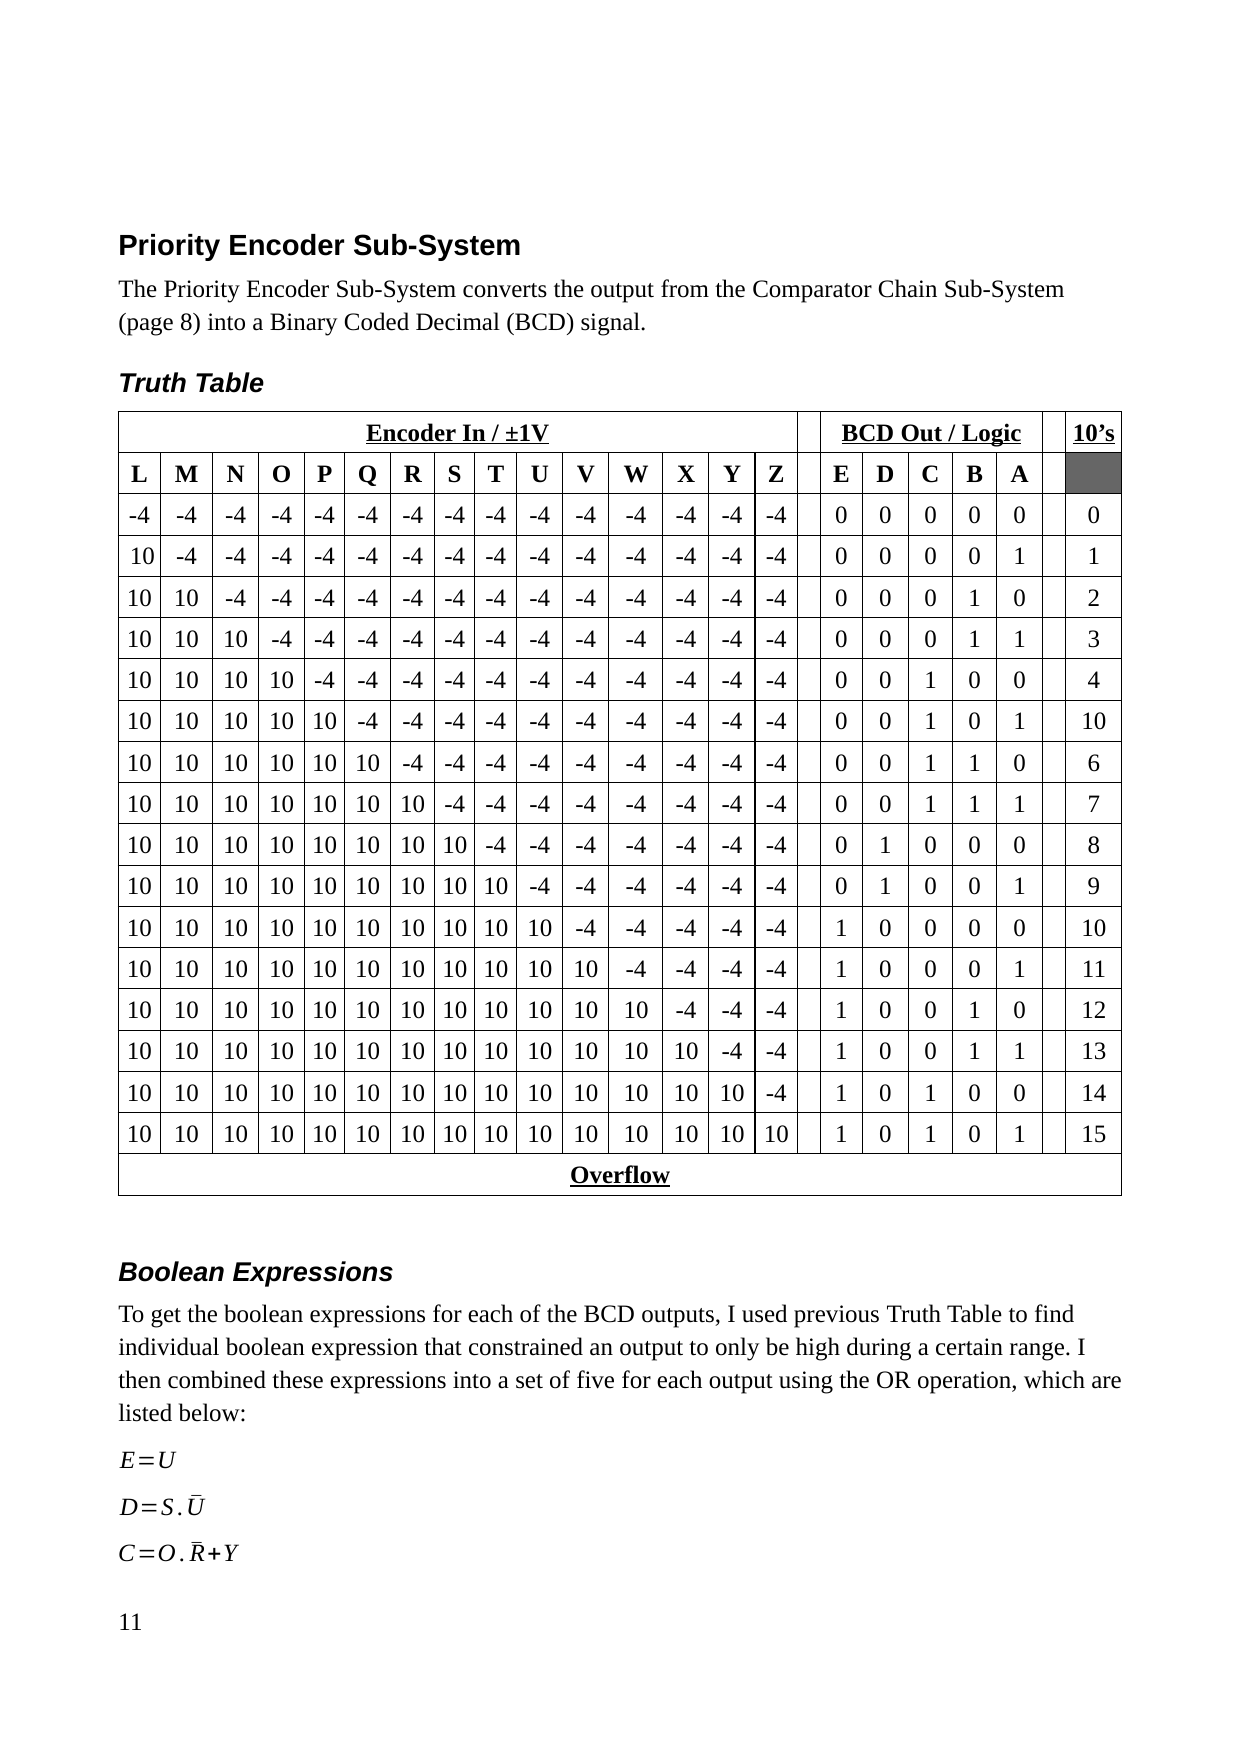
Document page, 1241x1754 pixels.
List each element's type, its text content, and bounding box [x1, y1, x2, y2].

table_cell [798, 536, 820, 576]
table_cell 0 [953, 1072, 996, 1112]
table_cell -4 [517, 494, 562, 534]
table_cell 10 [391, 824, 434, 864]
table_cell 0 [863, 783, 908, 823]
table_cell 10 [305, 907, 344, 947]
table_cell -4 [663, 742, 708, 782]
table_cell 1 [1066, 536, 1121, 576]
table_cell 10 [259, 824, 304, 864]
table_cell -4 [517, 659, 562, 699]
table_cell 10 [259, 1113, 304, 1153]
table_cell -4 [259, 536, 304, 576]
table_cell B [953, 453, 996, 493]
table_cell -4 [391, 577, 434, 617]
table_cell 2 [1066, 577, 1121, 617]
table_cell 0 [821, 659, 862, 699]
table_cell 10 [475, 948, 516, 988]
table_cell 0 [909, 1031, 952, 1071]
table_cell -4 [391, 494, 434, 534]
table_cell 1 [997, 1031, 1042, 1071]
table_cell 10 [435, 907, 474, 947]
table_cell -4 [161, 536, 212, 576]
table_cell 10 [119, 948, 160, 988]
table_header BCD Out / Logic [821, 412, 1042, 452]
table_cell -4 [563, 907, 608, 947]
table_cell -4 [435, 742, 474, 782]
table_cell 10 [259, 1072, 304, 1112]
table_cell -4 [709, 907, 754, 947]
table_cell 10 [213, 659, 258, 699]
table_cell -4 [756, 824, 797, 864]
table_cell N [213, 453, 258, 493]
table_cell -4 [391, 536, 434, 576]
table_cell 0 [863, 494, 908, 534]
table_cell -4 [663, 866, 708, 906]
table_cell 0 [821, 618, 862, 658]
table_cell [798, 866, 820, 906]
table_cell 0 [821, 577, 862, 617]
table_cell -4 [609, 783, 662, 823]
table_cell 10 [756, 1113, 797, 1153]
table_cell 0 [909, 577, 952, 617]
table_cell -4 [756, 866, 797, 906]
table_cell 0 [997, 1072, 1042, 1112]
table_cell -4 [609, 742, 662, 782]
table_cell -4 [709, 577, 754, 617]
table_cell 10 [391, 783, 434, 823]
table_cell 1 [909, 1072, 952, 1112]
table_cell 1 [821, 907, 862, 947]
table_cell -4 [563, 866, 608, 906]
table_cell -4 [475, 494, 516, 534]
table_cell -4 [345, 701, 390, 741]
table_cell 10 [161, 577, 212, 617]
table_cell [798, 1113, 820, 1153]
table_cell -4 [756, 618, 797, 658]
table_cell 10 [119, 577, 160, 617]
table_cell T [475, 453, 516, 493]
subtitle Truth Table [118, 367, 1122, 398]
table_cell 10 [161, 907, 212, 947]
table_header [1043, 412, 1065, 452]
table_cell 10 [563, 948, 608, 988]
table_cell 10 [609, 1113, 662, 1153]
table_cell -4 [709, 659, 754, 699]
table_cell 0 [997, 577, 1042, 617]
table_cell -4 [475, 701, 516, 741]
table_cell -4 [663, 701, 708, 741]
table_cell 1 [997, 783, 1042, 823]
table_cell 10 [119, 907, 160, 947]
table_cell -4 [119, 494, 160, 534]
table_cell [1043, 1113, 1065, 1153]
table_cell -4 [756, 742, 797, 782]
table_cell 10 [1066, 701, 1121, 741]
table_cell [798, 494, 820, 534]
table_cell 10 [213, 783, 258, 823]
table_cell 10 [213, 701, 258, 741]
table_cell 0 [953, 536, 996, 576]
table_cell [798, 453, 820, 493]
table_cell 10 [663, 1031, 708, 1071]
table_cell 10 [161, 1113, 212, 1153]
table_cell 10 [663, 1113, 708, 1153]
table_cell -4 [435, 618, 474, 658]
table_cell [1043, 948, 1065, 988]
table_cell 10 [259, 907, 304, 947]
table_cell 1 [997, 536, 1042, 576]
table_cell 10 [345, 1072, 390, 1112]
table_cell 10 [517, 1113, 562, 1153]
table_cell -4 [663, 824, 708, 864]
table_cell 10 [161, 948, 212, 988]
table_cell 10 [119, 742, 160, 782]
table_cell -4 [609, 659, 662, 699]
table_cell -4 [435, 577, 474, 617]
table_cell [1043, 824, 1065, 864]
table_cell -4 [563, 742, 608, 782]
table_cell 0 [863, 1113, 908, 1153]
table_cell C [909, 453, 952, 493]
table_cell 10 [345, 907, 390, 947]
table_cell -4 [609, 536, 662, 576]
table_cell 10 [1066, 907, 1121, 947]
table_cell -4 [663, 536, 708, 576]
table_cell -4 [756, 989, 797, 1029]
table_cell 10 [259, 701, 304, 741]
table_cell 10 [709, 1113, 754, 1153]
table_cell -4 [435, 701, 474, 741]
table_cell 10 [305, 1031, 344, 1071]
table_cell 11 [1066, 948, 1121, 988]
table_cell -4 [756, 948, 797, 988]
table_cell 4 [1066, 659, 1121, 699]
table_cell -4 [391, 659, 434, 699]
table_cell 0 [997, 989, 1042, 1029]
table_cell 10 [119, 618, 160, 658]
table_cell X [663, 453, 708, 493]
table_cell 10 [259, 783, 304, 823]
table_cell -4 [563, 536, 608, 576]
table_cell -4 [161, 494, 212, 534]
table_cell -4 [517, 618, 562, 658]
table_cell P [305, 453, 344, 493]
table_cell -4 [563, 659, 608, 699]
table_cell 10 [305, 1113, 344, 1153]
table_cell 0 [863, 948, 908, 988]
table_cell [1043, 742, 1065, 782]
table_cell 10 [391, 1072, 434, 1112]
table_cell 0 [909, 494, 952, 534]
table_cell Y [709, 453, 754, 493]
table_cell -4 [435, 494, 474, 534]
table_cell -4 [709, 742, 754, 782]
table_cell 10 [213, 1113, 258, 1153]
table_cell 10 [161, 1031, 212, 1071]
table_cell -4 [435, 536, 474, 576]
table_cell -4 [563, 618, 608, 658]
table_cell 10 [259, 1031, 304, 1071]
table_cell 1 [909, 701, 952, 741]
table_cell -4 [756, 659, 797, 699]
table_header Encoder In / ±1V [119, 412, 797, 452]
table_cell -4 [609, 494, 662, 534]
table_cell 13 [1066, 1031, 1121, 1071]
table_cell 10 [435, 824, 474, 864]
table_cell 0 [863, 618, 908, 658]
table_cell 10 [305, 866, 344, 906]
table_cell [1043, 1072, 1065, 1112]
table_cell 1 [909, 1113, 952, 1153]
table_cell [798, 783, 820, 823]
table_cell -4 [345, 618, 390, 658]
table_cell -4 [663, 948, 708, 988]
table_cell [798, 824, 820, 864]
table_cell 0 [863, 989, 908, 1029]
table_cell -4 [213, 494, 258, 534]
table_cell 10 [161, 989, 212, 1029]
table_cell 10 [563, 1072, 608, 1112]
table_cell 7 [1066, 783, 1121, 823]
table_cell -4 [259, 618, 304, 658]
table_cell 10 [213, 824, 258, 864]
table_cell 12 [1066, 989, 1121, 1029]
text To get the boolean expressions for each of the BCD outputs, I used previous Truth Table to find individual boolean expression that constrained an output to only be high during a certain range. I then combined these expressions into a set of five for each output using the OR operation, which are listed below: [118, 1299, 1122, 1427]
table_cell 10 [305, 783, 344, 823]
table_cell 3 [1066, 618, 1121, 658]
table_cell 10 [161, 659, 212, 699]
subtitle Boolean Expressions [118, 1256, 1122, 1287]
table_cell 10 [259, 866, 304, 906]
table_cell [798, 989, 820, 1029]
table_cell 10 [213, 989, 258, 1029]
table_cell 0 [953, 866, 996, 906]
table_cell -4 [609, 824, 662, 864]
table_cell 10 [517, 989, 562, 1029]
table_cell 10 [213, 742, 258, 782]
table_cell [1043, 577, 1065, 617]
table_cell -4 [756, 907, 797, 947]
table_cell -4 [475, 824, 516, 864]
table_cell [798, 1031, 820, 1071]
table_cell 10 [259, 742, 304, 782]
table_cell 10 [563, 989, 608, 1029]
table_cell 10 [119, 659, 160, 699]
table_cell -4 [305, 577, 344, 617]
table_cell 10 [391, 866, 434, 906]
table_cell 10 [119, 824, 160, 864]
table_cell 10 [435, 1113, 474, 1153]
table_cell 10 [345, 783, 390, 823]
table_cell 1 [953, 618, 996, 658]
table_cell 0 [863, 577, 908, 617]
table_cell Z [756, 453, 797, 493]
table_cell [1043, 659, 1065, 699]
table_cell 0 [909, 907, 952, 947]
table_cell 10 [119, 701, 160, 741]
table_cell 0 [821, 783, 862, 823]
table_cell 10 [435, 1031, 474, 1071]
table_cell 0 [953, 659, 996, 699]
table_cell 10 [709, 1072, 754, 1112]
table_cell V [563, 453, 608, 493]
table_cell -4 [709, 618, 754, 658]
table_cell -4 [663, 618, 708, 658]
table_cell -4 [517, 701, 562, 741]
text The Priority Encoder Sub-System converts the output from the Comparator Chain Sub-System (page 8) into a Binary Coded Decimal (BCD) signal. [118, 274, 1122, 336]
table_cell -4 [475, 618, 516, 658]
table_cell -4 [345, 577, 390, 617]
table_cell 0 [821, 536, 862, 576]
table_cell -4 [213, 577, 258, 617]
table_cell 10 [475, 1072, 516, 1112]
table_cell 0 [953, 701, 996, 741]
table_cell 1 [909, 659, 952, 699]
table_cell -4 [305, 494, 344, 534]
table_cell 10 [119, 1113, 160, 1153]
table_cell -4 [475, 659, 516, 699]
table_cell -4 [563, 783, 608, 823]
table_cell -4 [756, 1031, 797, 1071]
table_cell -4 [259, 577, 304, 617]
table_cell 10 [161, 742, 212, 782]
table_cell -4 [435, 659, 474, 699]
table_cell 10 [435, 989, 474, 1029]
table_cell -4 [609, 577, 662, 617]
table_cell 10 [161, 866, 212, 906]
table_cell -4 [345, 494, 390, 534]
table_cell 10 [345, 742, 390, 782]
table_cell 1 [821, 948, 862, 988]
table_cell 0 [863, 536, 908, 576]
table_cell 10 [161, 824, 212, 864]
table_cell -4 [663, 783, 708, 823]
table_cell 10 [259, 948, 304, 988]
table_cell [1043, 536, 1065, 576]
table_cell R [391, 453, 434, 493]
table_cell -4 [756, 701, 797, 741]
table_cell 0 [909, 866, 952, 906]
table_cell 1 [909, 742, 952, 782]
table_cell Q [345, 453, 390, 493]
table_cell 10 [119, 1072, 160, 1112]
table_cell -4 [563, 701, 608, 741]
table_cell 0 [953, 824, 996, 864]
table_cell 10 [213, 948, 258, 988]
table_cell -4 [709, 701, 754, 741]
table_cell A [997, 453, 1042, 493]
table_cell 0 [821, 701, 862, 741]
table_cell 10 [517, 948, 562, 988]
table_cell 10 [663, 1072, 708, 1112]
table_cell 0 [997, 659, 1042, 699]
table_cell 6 [1066, 742, 1121, 782]
table_cell [798, 577, 820, 617]
table_cell -4 [756, 577, 797, 617]
table_cell [1043, 453, 1065, 493]
table_cell 0 [953, 948, 996, 988]
table_cell 14 [1066, 1072, 1121, 1112]
table_cell 10 [609, 1072, 662, 1112]
table_cell -4 [709, 824, 754, 864]
table_cell -4 [609, 907, 662, 947]
table_cell -4 [756, 1072, 797, 1112]
table_cell 1 [953, 742, 996, 782]
table_cell [798, 701, 820, 741]
table_cell [798, 948, 820, 988]
table_cell 0 [821, 742, 862, 782]
table_cell 10 [391, 907, 434, 947]
table_cell 10 [435, 1072, 474, 1112]
table_cell 1 [953, 989, 996, 1029]
table_cell 10 [161, 783, 212, 823]
table_cell -4 [663, 907, 708, 947]
table_cell 10 [609, 989, 662, 1029]
table_cell 10 [259, 659, 304, 699]
table_cell [1066, 453, 1121, 493]
table_cell M [161, 453, 212, 493]
table_cell 10 [475, 866, 516, 906]
table_cell 10 [435, 948, 474, 988]
table_cell 10 [391, 1031, 434, 1071]
table_cell -4 [435, 783, 474, 823]
table_cell -4 [517, 742, 562, 782]
table_cell 10 [259, 989, 304, 1029]
table_cell 1 [997, 948, 1042, 988]
table_cell -4 [709, 783, 754, 823]
table_cell -4 [563, 494, 608, 534]
table_cell 10 [475, 989, 516, 1029]
table_cell -4 [756, 494, 797, 534]
table_cell -4 [709, 948, 754, 988]
table_cell -4 [517, 866, 562, 906]
table_cell 10 [119, 866, 160, 906]
table_cell 0 [909, 618, 952, 658]
table_cell 9 [1066, 866, 1121, 906]
table_cell 10 [345, 866, 390, 906]
table_cell 10 [345, 989, 390, 1029]
table_cell 0 [953, 907, 996, 947]
table_cell 1 [997, 1113, 1042, 1153]
table_cell 0 [863, 1072, 908, 1112]
table_cell -4 [709, 1031, 754, 1071]
table_cell 10 [475, 1113, 516, 1153]
table_cell 0 [909, 989, 952, 1029]
table_cell 10 [161, 618, 212, 658]
table_cell -4 [517, 824, 562, 864]
table_cell Overflow [119, 1154, 1121, 1194]
table_cell 10 [119, 783, 160, 823]
table_cell 0 [909, 948, 952, 988]
table_cell -4 [345, 536, 390, 576]
table_cell 10 [119, 1031, 160, 1071]
table_cell -4 [663, 494, 708, 534]
table_cell -4 [756, 536, 797, 576]
table_cell 0 [863, 701, 908, 741]
table_cell 10 [435, 866, 474, 906]
table_cell 10 [609, 1031, 662, 1071]
table_cell 10 [305, 948, 344, 988]
table_cell -4 [391, 618, 434, 658]
table_cell 1 [863, 824, 908, 864]
table_cell 0 [997, 907, 1042, 947]
table_cell 10 [345, 1031, 390, 1071]
table_cell 1 [821, 989, 862, 1029]
table_cell 10 [161, 1072, 212, 1112]
table_cell 10 [391, 1113, 434, 1153]
table_cell [798, 907, 820, 947]
table_cell 10 [213, 1031, 258, 1071]
table_cell 10 [563, 1113, 608, 1153]
table_cell [1043, 701, 1065, 741]
table_cell 10 [213, 907, 258, 947]
table_cell 10 [305, 824, 344, 864]
table_cell 1 [953, 1031, 996, 1071]
table_cell 1 [997, 866, 1042, 906]
table_cell 15 [1066, 1113, 1121, 1153]
table_cell [798, 618, 820, 658]
table_cell 10 [213, 618, 258, 658]
table_cell -4 [517, 783, 562, 823]
table_cell 1 [821, 1072, 862, 1112]
table_cell [1043, 907, 1065, 947]
table_cell -4 [709, 536, 754, 576]
table_cell -4 [609, 866, 662, 906]
table_cell -4 [609, 701, 662, 741]
table_cell D [863, 453, 908, 493]
table_cell 10 [213, 1072, 258, 1112]
table_cell 10 [345, 824, 390, 864]
table_cell 0 [821, 824, 862, 864]
table_cell -4 [563, 577, 608, 617]
table_cell 10 [517, 907, 562, 947]
table_cell -4 [305, 536, 344, 576]
table_cell -4 [305, 618, 344, 658]
table_cell 10 [517, 1072, 562, 1112]
table_cell -4 [345, 659, 390, 699]
table_cell 0 [997, 824, 1042, 864]
table_cell 10 [391, 948, 434, 988]
table_cell [1043, 989, 1065, 1029]
table_cell 1 [821, 1113, 862, 1153]
table_cell -4 [663, 659, 708, 699]
table_cell 0 [863, 742, 908, 782]
table_cell -4 [517, 577, 562, 617]
table_cell -4 [663, 989, 708, 1029]
table_cell 0 [909, 536, 952, 576]
table_header [798, 412, 820, 452]
table_cell O [259, 453, 304, 493]
table_cell 0 [997, 494, 1042, 534]
table_cell 1 [997, 701, 1042, 741]
table_cell -4 [663, 577, 708, 617]
table_cell 1 [997, 618, 1042, 658]
table_cell -4 [305, 659, 344, 699]
table_cell -4 [475, 783, 516, 823]
table_cell -4 [475, 742, 516, 782]
table_cell 1 [953, 577, 996, 617]
table_cell 10 [305, 701, 344, 741]
table_cell 10 [119, 989, 160, 1029]
table_cell 10 [475, 907, 516, 947]
table_cell -4 [563, 824, 608, 864]
table_cell 1 [909, 783, 952, 823]
table_cell [1043, 783, 1065, 823]
table_cell U [517, 453, 562, 493]
table_cell [1043, 1031, 1065, 1071]
table_cell [798, 1072, 820, 1112]
table_cell 10 [517, 1031, 562, 1071]
table_cell -4 [475, 577, 516, 617]
table_cell -4 [709, 989, 754, 1029]
table_cell -4 [756, 783, 797, 823]
table_cell 0 [1066, 494, 1121, 534]
table_cell -4 [709, 494, 754, 534]
table_cell 1 [821, 1031, 862, 1071]
table_cell S [435, 453, 474, 493]
table_cell 10 [213, 866, 258, 906]
table_cell [1043, 866, 1065, 906]
table_cell -4 [213, 536, 258, 576]
table_cell 0 [863, 907, 908, 947]
table_cell -4 [609, 618, 662, 658]
table_cell [1043, 494, 1065, 534]
table_cell [798, 742, 820, 782]
table_cell [1043, 618, 1065, 658]
table_cell [798, 659, 820, 699]
table_cell 8 [1066, 824, 1121, 864]
table_cell 10 [119, 536, 160, 576]
table_cell 0 [863, 659, 908, 699]
table_cell 10 [345, 948, 390, 988]
table_cell 0 [821, 866, 862, 906]
table_cell 0 [863, 1031, 908, 1071]
table_cell E [821, 453, 862, 493]
table_cell 10 [305, 742, 344, 782]
table_cell 0 [953, 494, 996, 534]
table_cell 0 [953, 1113, 996, 1153]
table_cell 10 [345, 1113, 390, 1153]
table_cell L [119, 453, 160, 493]
table_cell 0 [821, 494, 862, 534]
table_cell -4 [391, 742, 434, 782]
table_cell -4 [391, 701, 434, 741]
table_cell 10 [305, 989, 344, 1029]
table_cell -4 [709, 866, 754, 906]
table_cell -4 [475, 536, 516, 576]
table_cell 0 [997, 742, 1042, 782]
table_cell 1 [863, 866, 908, 906]
table_cell 0 [909, 824, 952, 864]
table_cell -4 [517, 536, 562, 576]
table_cell W [609, 453, 662, 493]
table_cell 1 [953, 783, 996, 823]
table_cell 10 [475, 1031, 516, 1071]
table_cell 10 [161, 701, 212, 741]
subtitle Priority Encoder Sub-System [118, 228, 1122, 261]
table_header 10’s [1066, 412, 1121, 452]
table_cell 10 [391, 989, 434, 1029]
table_cell -4 [259, 494, 304, 534]
table_cell -4 [609, 948, 662, 988]
table_cell 10 [305, 1072, 344, 1112]
table_cell 10 [563, 1031, 608, 1071]
